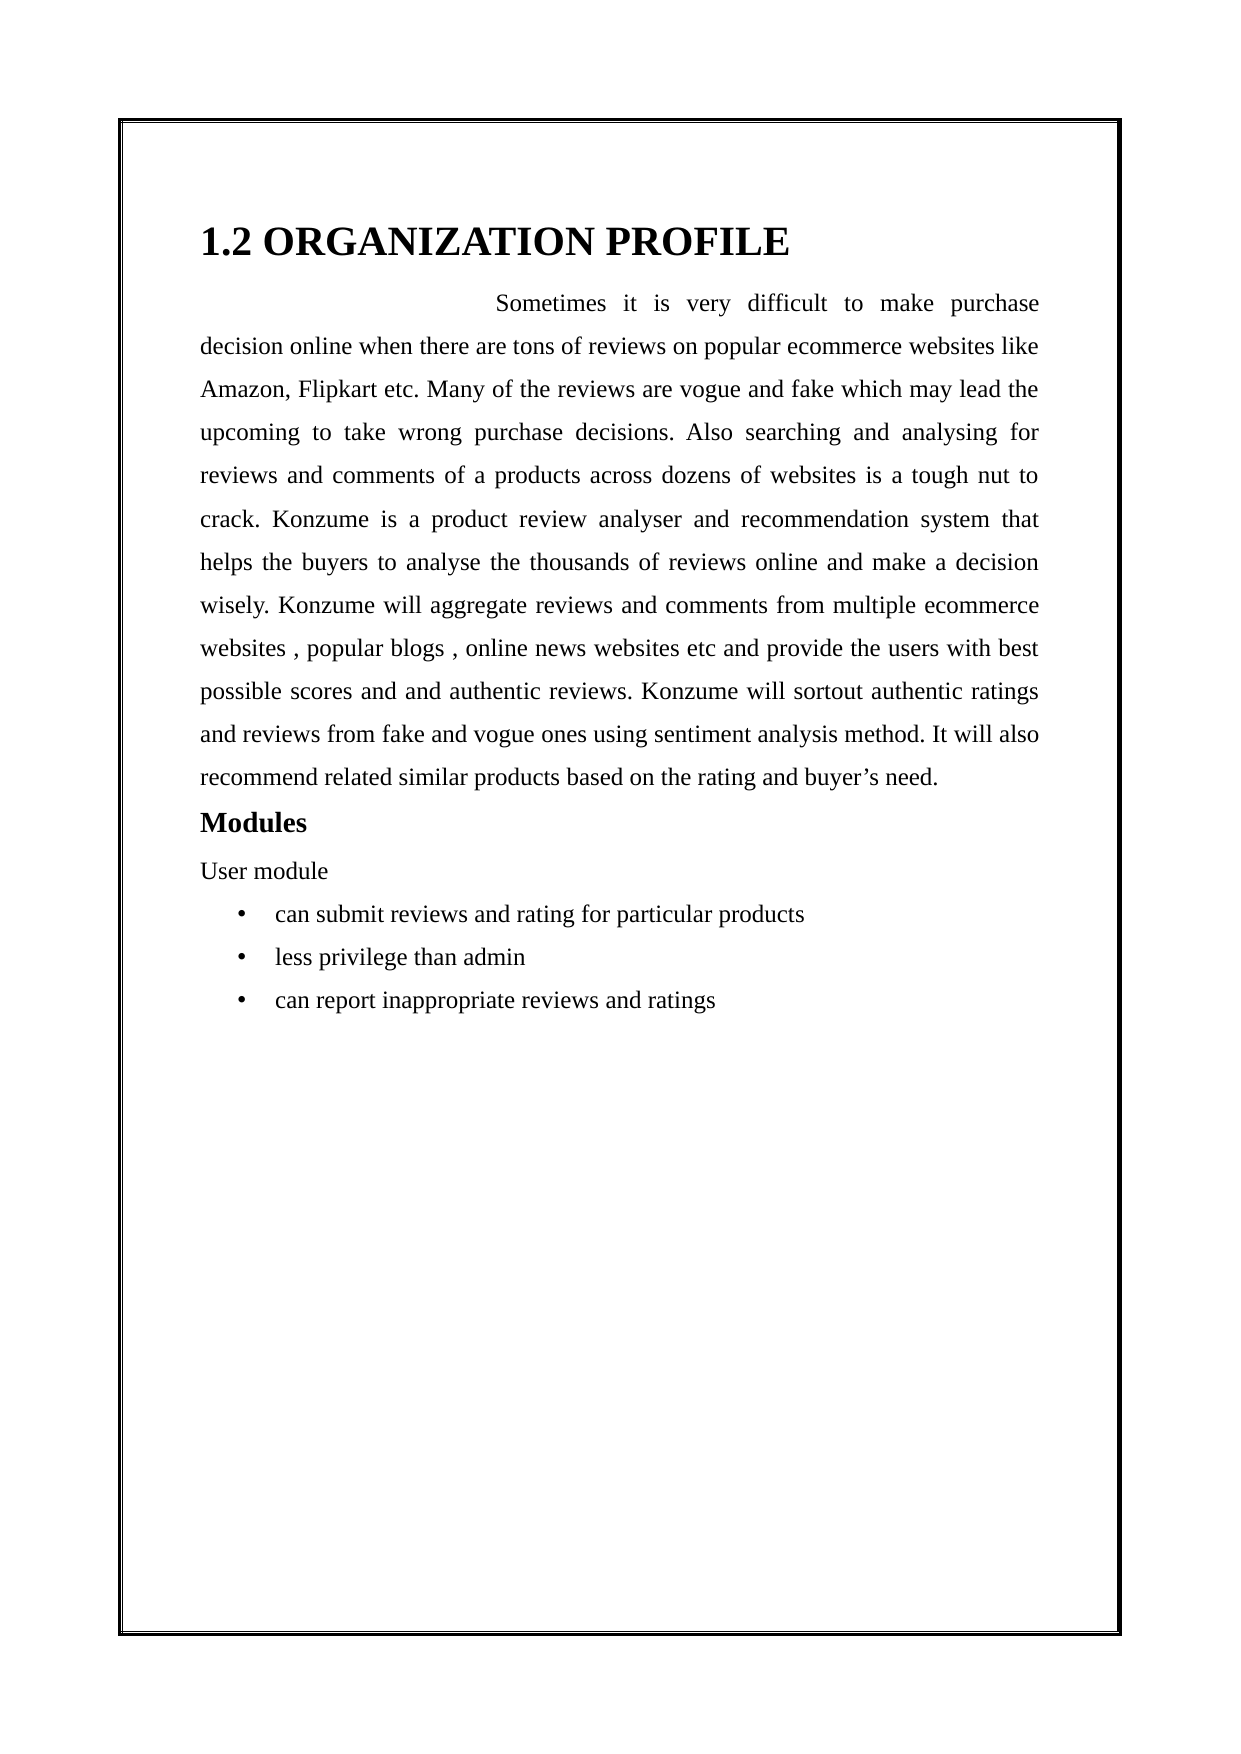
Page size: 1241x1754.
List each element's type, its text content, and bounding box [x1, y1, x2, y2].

text Sometimes it is very difficult to make purchase decision online when there are tons of reviews on popular ecommerce websites like Amazon, Flipkart etc. Many of the reviews are vogue and fake which may lead the upcoming to take wrong purchase decisions. Also searching and analysing for reviews and comments of a products across dozens of websites is a tough nut to crack. Konzume is a product review analyser and recommendation system that helps the buyers to analyse the thousands of reviews online and make a decision wisely. Konzume will aggregate reviews and comments from multiple ecommerce websites , popular blogs , online news websites etc and provide the users with best possible scores and and authentic reviews. Konzume will sortout authentic ratings and reviews from fake and vogue ones using sentiment analysis method. It will also recommend related similar products based on the rating and buyer’s need. [200, 288, 1040, 791]
list can report inappropriate reviews and ratings [237, 985, 1114, 1014]
text Modules [200, 806, 1040, 839]
list can submit reviews and rating for particular products [237, 899, 1114, 928]
list less privilege than admin [237, 942, 1114, 971]
text User module [200, 856, 1040, 884]
subtitle 1.2 ORGANIZATION PROFILE [200, 216, 1040, 264]
